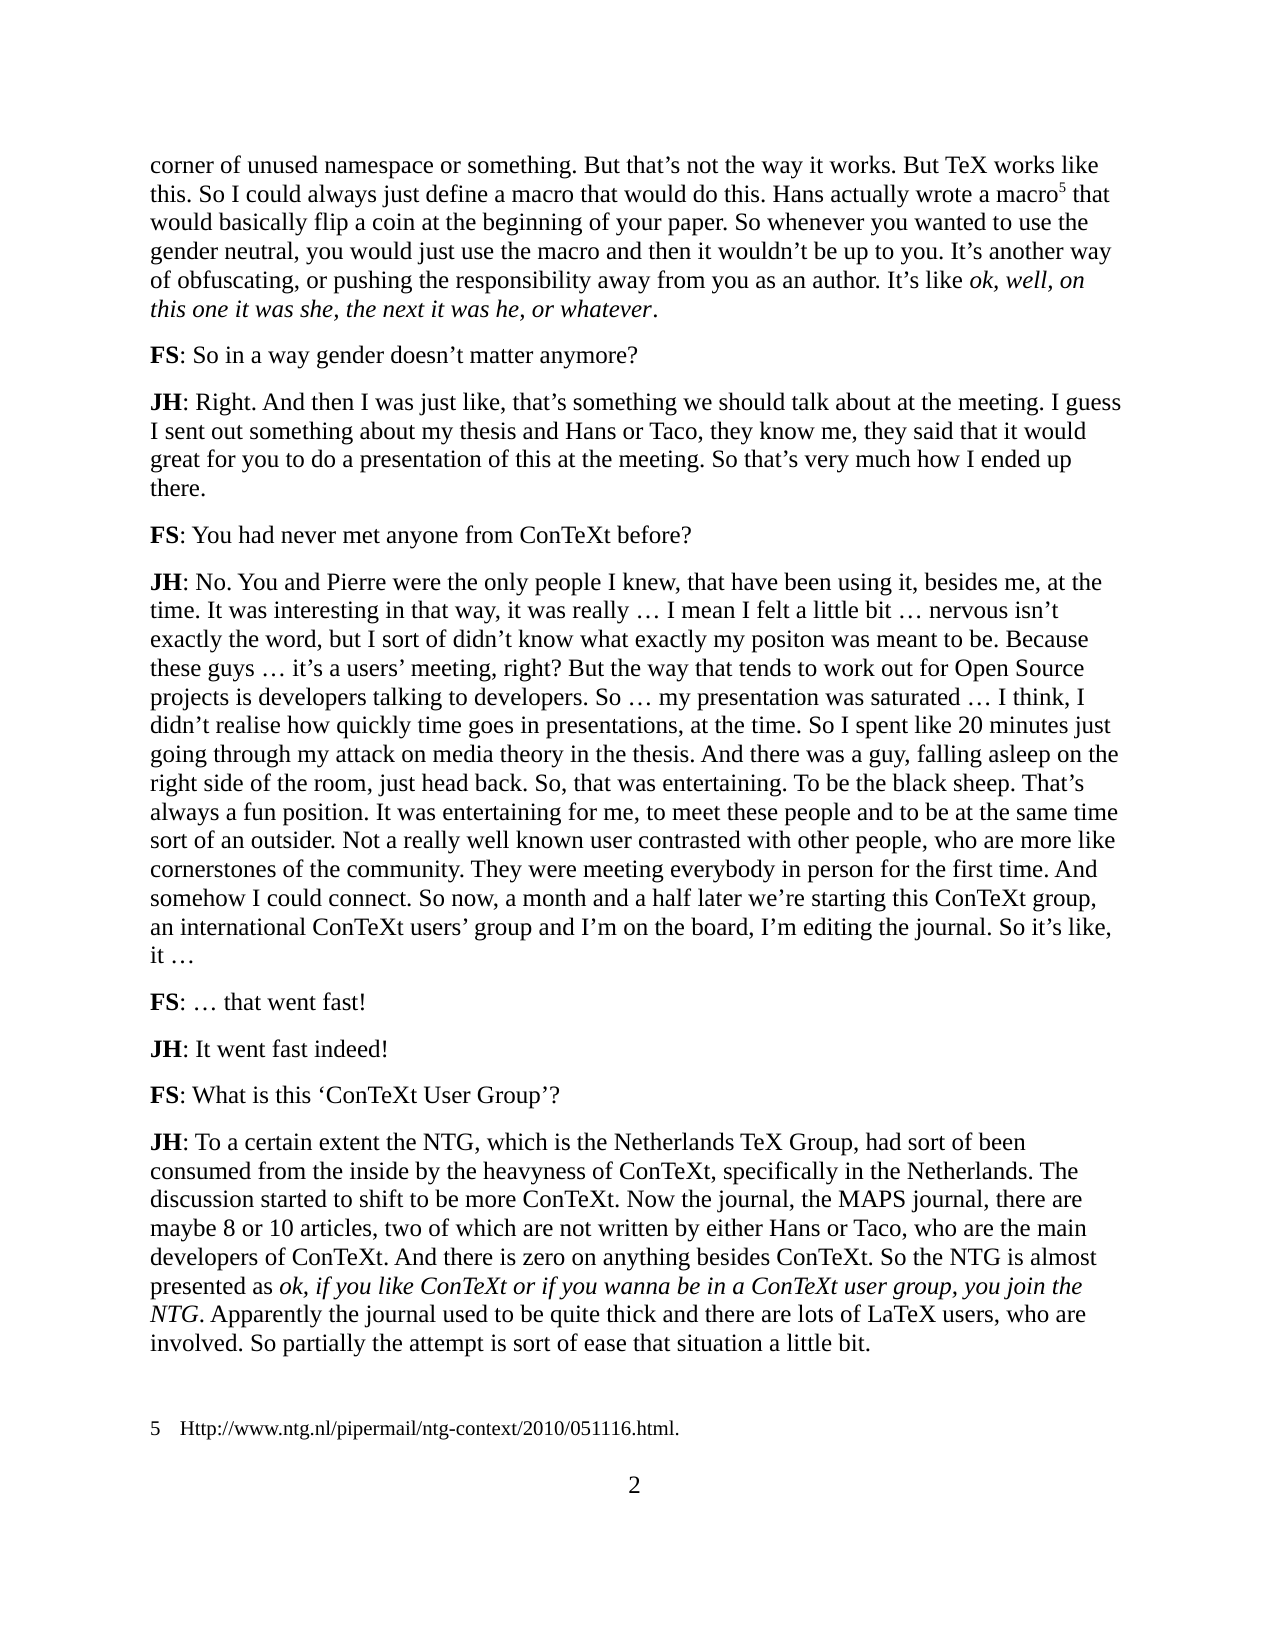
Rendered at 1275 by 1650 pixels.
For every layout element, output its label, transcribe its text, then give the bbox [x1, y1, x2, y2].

text FS: So in a way gender doesn’t matter anymore? [150, 340, 1125, 369]
text FS: What is this ‘ConTeXt User Group’? [150, 1080, 1125, 1109]
text FS: … that went fast! [150, 987, 1125, 1016]
text FS: You had never met anyone from ConTeXt before? [150, 520, 1125, 549]
text Http://www.ntg.nl/pipermail/ntg-context/2010/051116.html. [150, 1416, 1125, 1440]
text corner of unused namespace or something. But that’s not the way it works. But TeX works like this. So I could always just define a macro that would do this. Hans actually wrote a macro that would basically flip a coin at the beginning of your paper. So whenever you wanted to use the gender neutral, you would just use the macro and then it wouldn’t be up to you. It’s another way of obfuscating, or pushing the responsibility away from you as an author. It’s like ok, well, on this one it was she, the next it was he, or whatever. [150, 150, 1125, 322]
text JH: It went fast indeed! [150, 1034, 1125, 1062]
text JH: No. You and Pierre were the only people I knew, that have been using it, besides me, at the time. It was interesting in that way, it was really … I mean I felt a little bit … nervous isn’t exactly the word, but I sort of didn’t know what exactly my positon was meant to be. Because these guys … it’s a users’ meeting, right? But the way that tends to work out for Open Source projects is developers talking to developers. So … my presentation was saturated … I think, I didn’t realise how quickly time goes in presentations, at the time. So I spent like 20 minutes just going through my attack on media theory in the thesis. And there was a guy, falling asleep on the right side of the room, just head back. So, that was entertaining. To be the black sheep. That’s always a fun position. It was entertaining for me, to meet these people and to be at the same time sort of an outsider. Not a really well known user contrasted with other people, who are more like cornerstones of the community. They were meeting everybody in person for the first time. And somehow I could connect. So now, a month and a half later we’re starting this ConTeXt group, an international ConTeXt users’ group and I’m on the board, I’m editing the journal. So it’s like, it … [150, 567, 1125, 969]
text JH: Right. And then I was just like, that’s something we should talk about at the meeting. I guess I sent out something about my thesis and Hans or Taco, they know me, they said that it would great for you to do a presentation of this at the meeting. So that’s very much how I ended up there. [150, 387, 1125, 502]
text JH: To a certain extent the NTG, which is the Netherlands TeX Group, had sort of been consumed from the inside by the heavyness of ConTeXt, specifically in the Netherlands. The discussion started to shift to be more ConTeXt. Now the journal, the MAPS journal, there are maybe 8 or 10 articles, two of which are not written by either Hans or Taco, who are the main developers of ConTeXt. And there is zero on anything besides ConTeXt. So the NTG is almost presented as ok, if you like ConTeXt or if you wanna be in a ConTeXt user group, you join the NTG. Apparently the journal used to be quite thick and there are lots of LaTeX users, who are involved. So partially the attempt is sort of ease that situation a little bit. [150, 1127, 1125, 1357]
